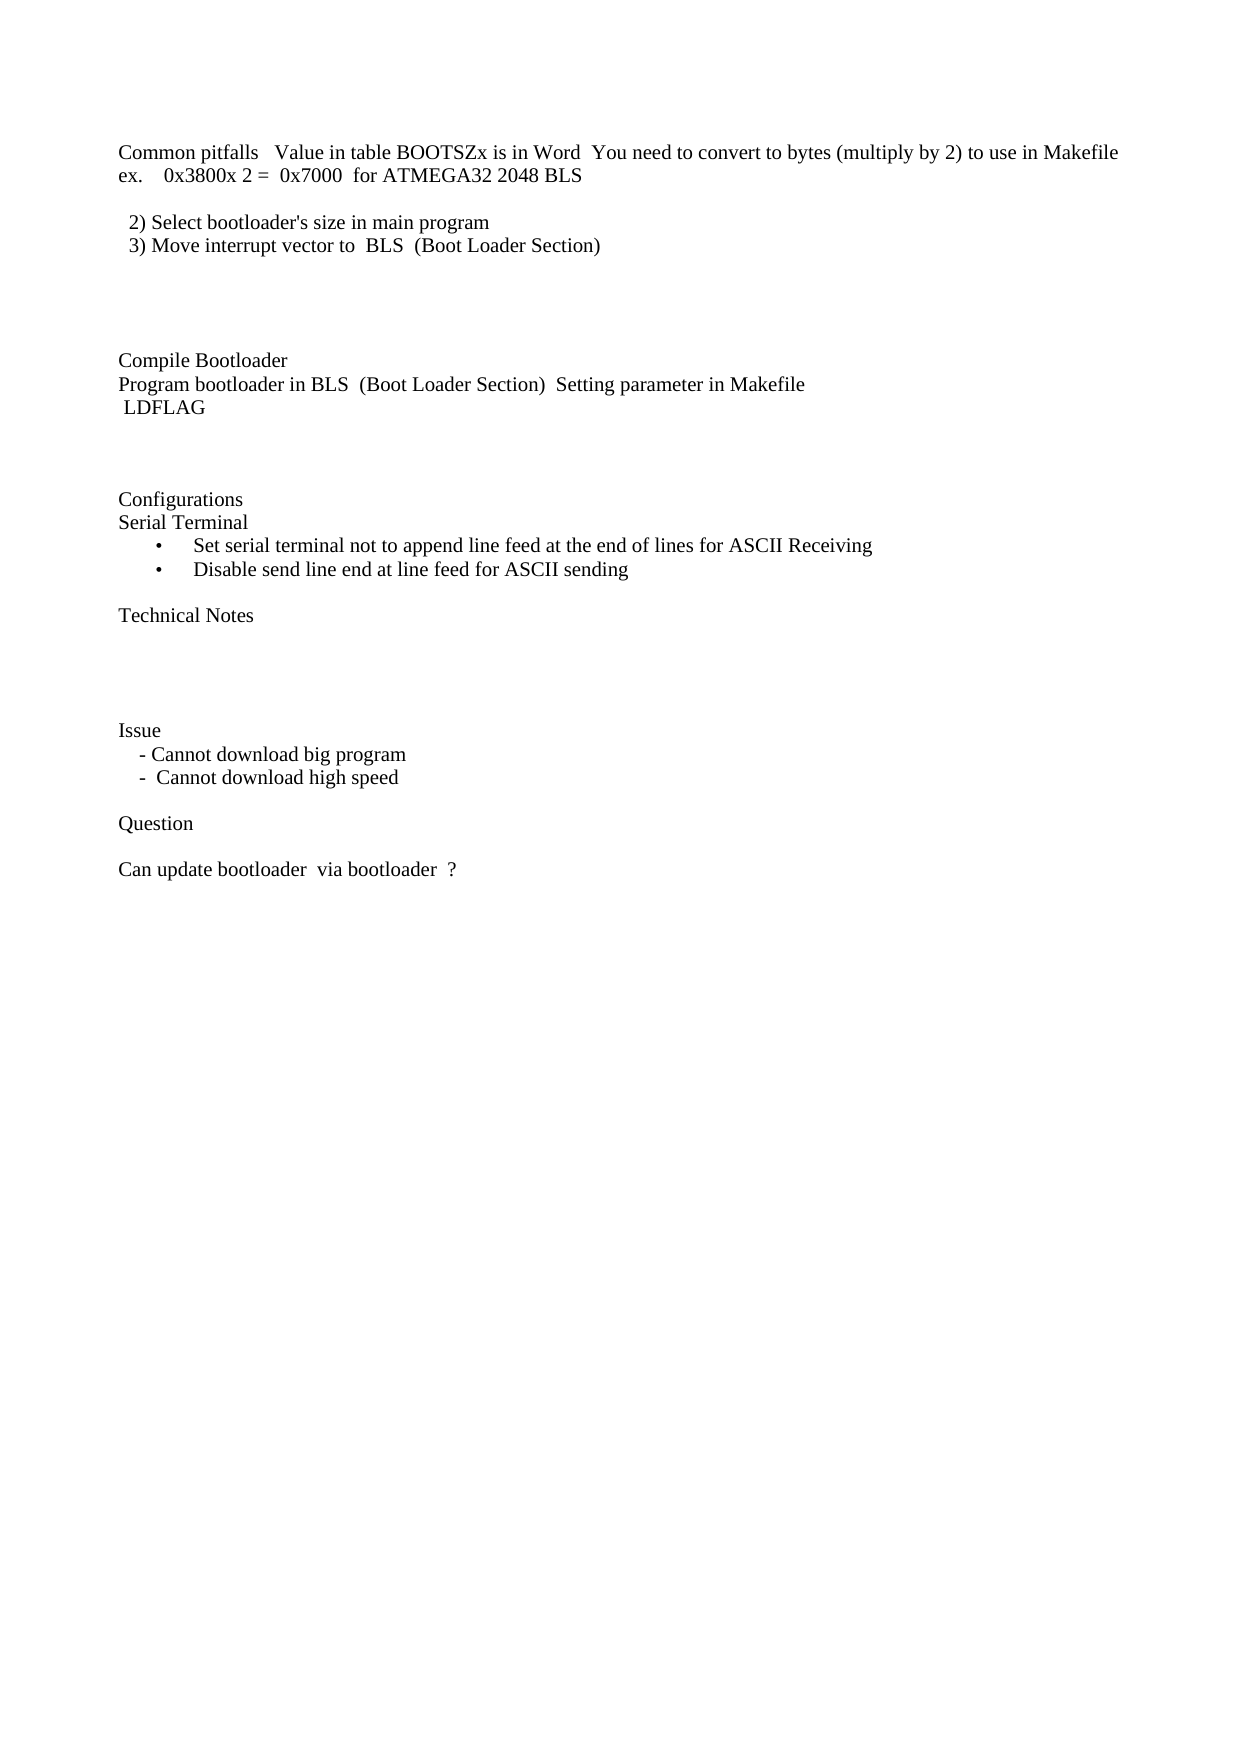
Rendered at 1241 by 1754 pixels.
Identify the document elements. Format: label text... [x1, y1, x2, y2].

text Compile Bootloader [118, 349, 1122, 372]
list Disable send line end at line feed for ASCII sending [156, 557, 1122, 581]
text - Cannot download high speed [118, 766, 1122, 789]
text LDFLAG [118, 396, 1122, 419]
text Common pitfalls Value in table BOOTSZx is in Word You need to convert to bytes (multiply by 2) to use in Makefile [118, 141, 1122, 164]
text - Cannot download big program [118, 742, 1122, 766]
text Technical Notes [118, 604, 1122, 627]
text ex. 0x3800x 2 = 0x7000 for ATMEGA32 2048 BLS [118, 164, 1122, 187]
text Can update bootloader via bootloader ? [118, 858, 1122, 881]
text Issue [118, 719, 1122, 742]
text 2) Select bootloader's size in main program [118, 211, 1122, 234]
list Set serial terminal not to append line feed at the end of lines for ASCII Receiving [156, 534, 1122, 557]
text Question [118, 812, 1122, 835]
text 3) Move interrupt vector to BLS (Boot Loader Section) [118, 234, 1122, 257]
text Serial Terminal [118, 511, 1122, 534]
text Program bootloader in BLS (Boot Loader Section) Setting parameter in Makefile [118, 372, 1122, 396]
text Configurations [118, 488, 1122, 511]
